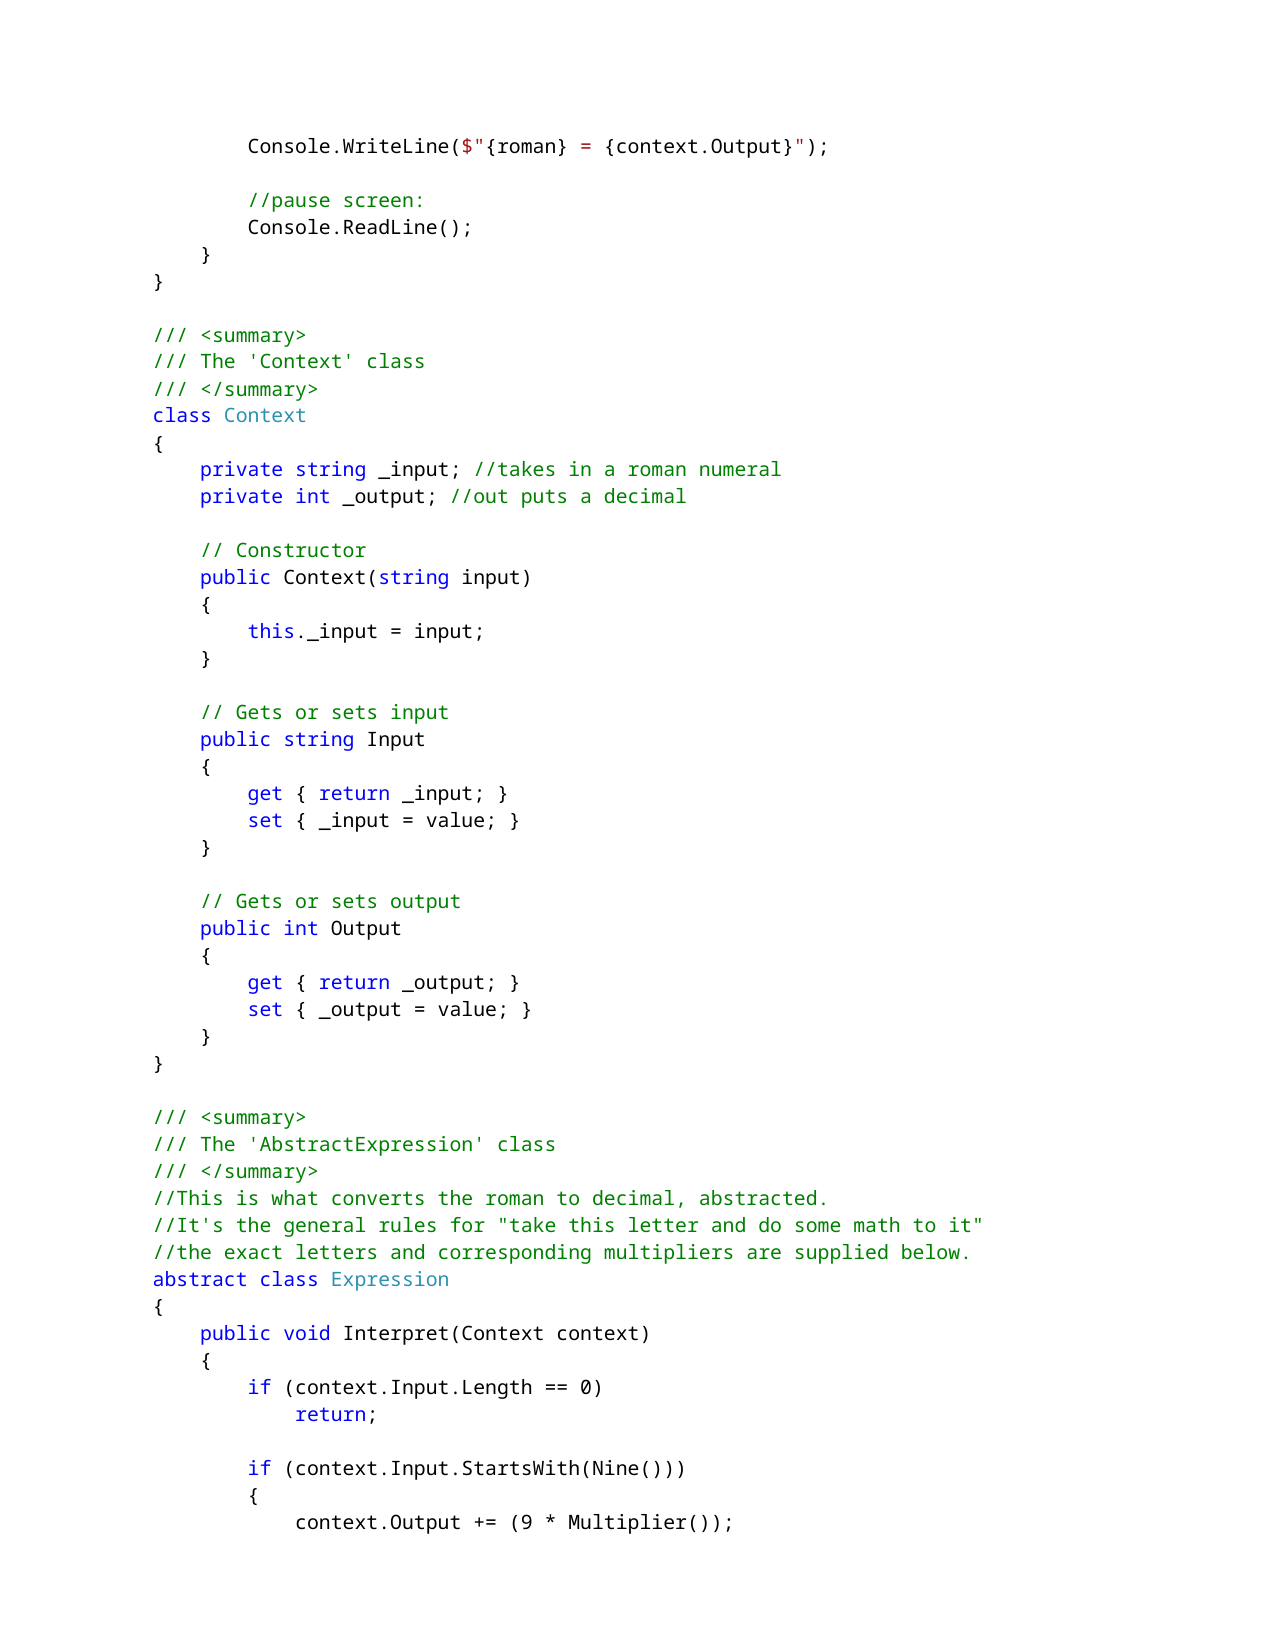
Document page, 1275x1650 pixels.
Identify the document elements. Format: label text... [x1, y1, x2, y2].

text } [105, 1022, 1170, 1049]
text private int _output; //out puts a decimal [105, 483, 1170, 510]
text { [105, 429, 1170, 456]
text return; [105, 1400, 1170, 1427]
text // Gets or sets input [105, 698, 1170, 726]
text { [105, 1481, 1170, 1508]
text get { return _input; } [105, 779, 1170, 806]
text // Constructor [105, 537, 1170, 564]
text if (context.Input.StartsWith(Nine())) [105, 1454, 1170, 1481]
text /// <summary> [105, 321, 1170, 348]
text public Context(string input) [105, 564, 1170, 591]
text context.Output += (9 * Multiplier()); [105, 1508, 1170, 1535]
text public void Interpret(Context context) [105, 1319, 1170, 1346]
text /// </summary> [105, 1157, 1170, 1184]
text Console.WriteLine($"{roman} = {context.Output}"); [105, 132, 1170, 159]
text public int Output [105, 914, 1170, 941]
text this._input = input; [105, 618, 1170, 644]
text } [105, 267, 1170, 294]
text { [105, 941, 1170, 968]
text if (context.Input.Length == 0) [105, 1373, 1170, 1400]
text set { _input = value; } [105, 806, 1170, 833]
text // Gets or sets output [105, 887, 1170, 914]
text } [105, 644, 1170, 672]
text { [105, 1292, 1170, 1319]
text //It's the general rules for "take this letter and do some math to it" [105, 1211, 1170, 1238]
text /// The 'AbstractExpression' class [105, 1130, 1170, 1157]
text //the exact letters and corresponding multipliers are supplied below. [105, 1238, 1170, 1265]
text //This is what converts the roman to decimal, abstracted. [105, 1184, 1170, 1211]
text private string _input; //takes in a roman numeral [105, 456, 1170, 483]
text get { return _output; } [105, 968, 1170, 995]
text /// <summary> [105, 1103, 1170, 1130]
text /// </summary> [105, 375, 1170, 402]
text } [105, 240, 1170, 267]
text set { _output = value; } [105, 995, 1170, 1022]
text //pause screen: [105, 186, 1170, 213]
text public string Input [105, 726, 1170, 752]
text /// The 'Context' class [105, 348, 1170, 375]
text } [105, 833, 1170, 860]
text class Context [105, 402, 1170, 429]
text { [105, 1346, 1170, 1373]
text } [105, 1049, 1170, 1076]
text { [105, 752, 1170, 779]
text Console.ReadLine(); [105, 213, 1170, 240]
text abstract class Expression [105, 1265, 1170, 1292]
text { [105, 591, 1170, 618]
